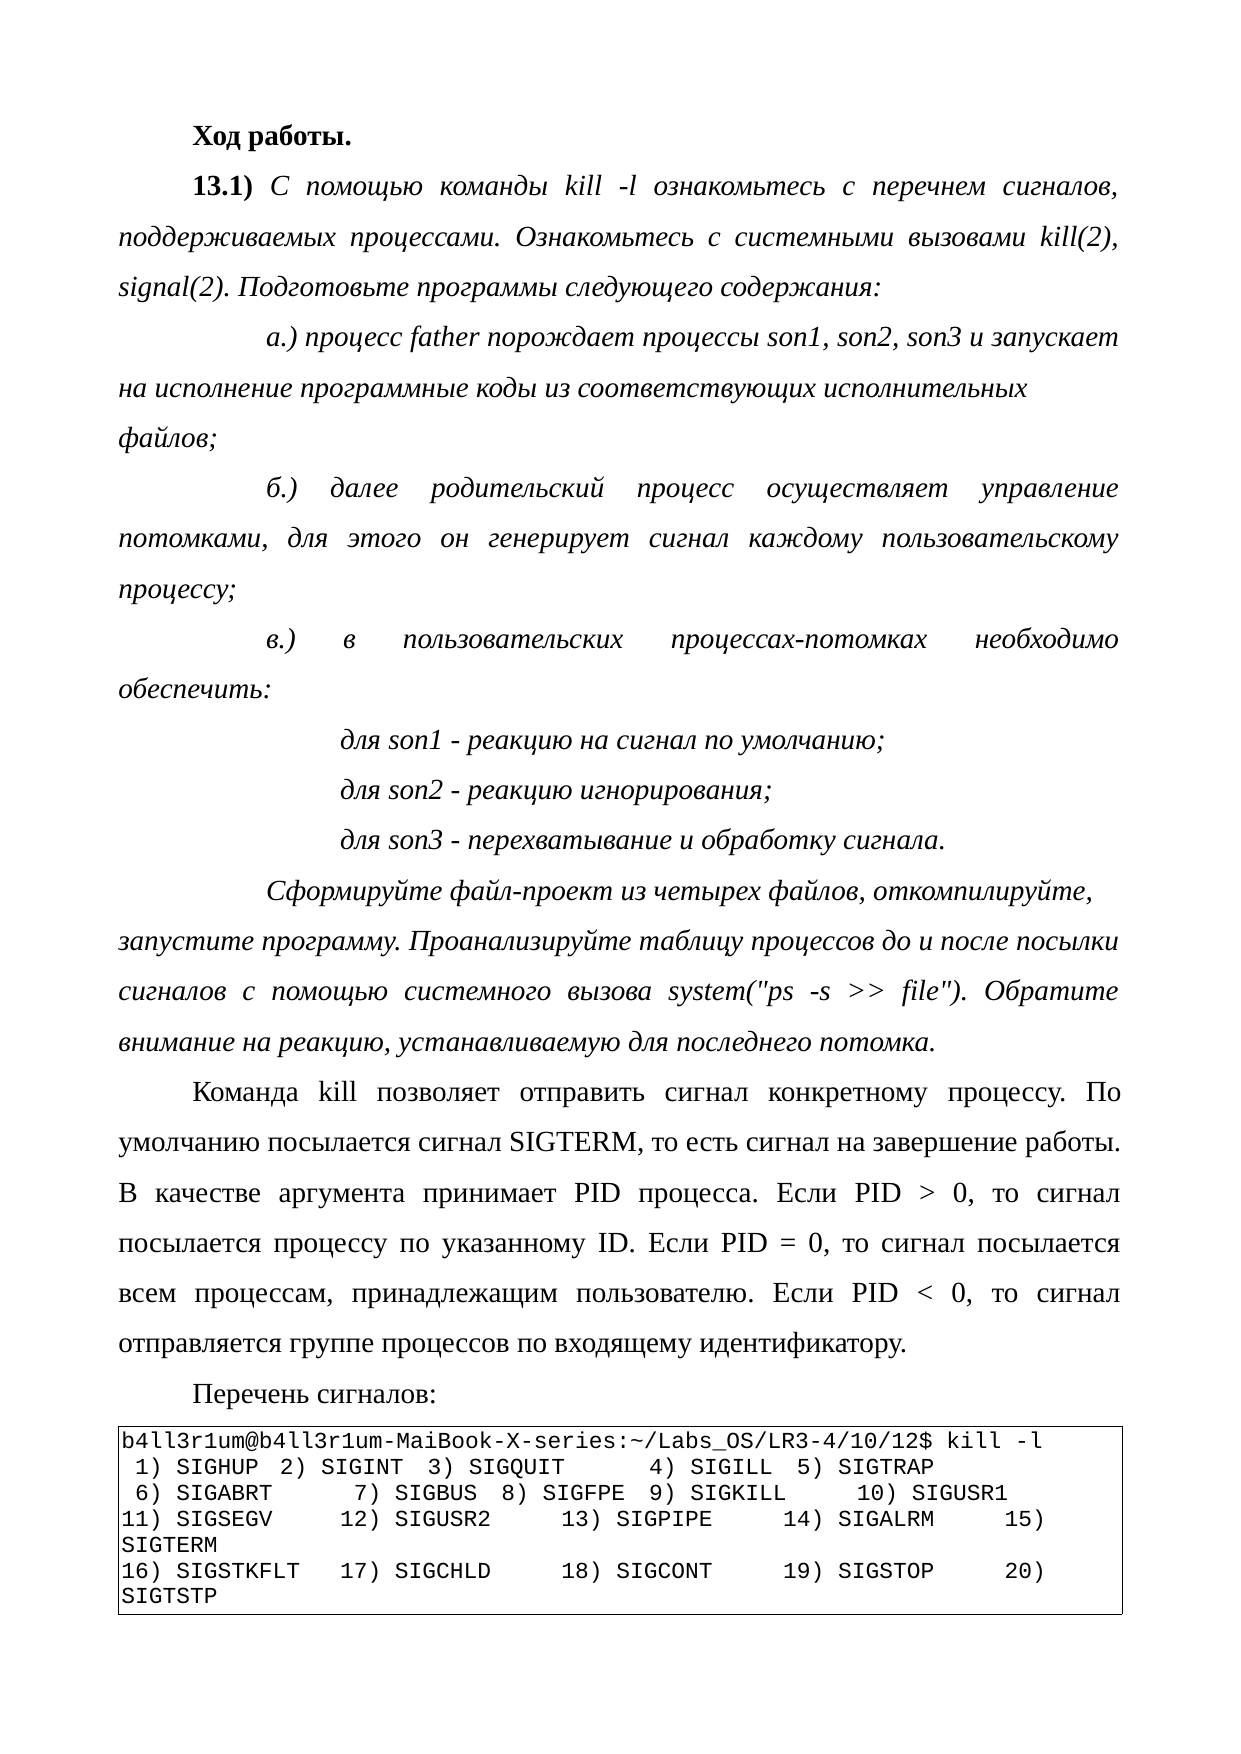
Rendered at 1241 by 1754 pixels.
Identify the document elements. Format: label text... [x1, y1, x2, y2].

text 6) SIGABRT 7) SIGBUS 8) SIGFPE 9) SIGKILL 10) SIGUSR1 [119, 1478, 1122, 1504]
text 16) SIGSTKFLT 17) SIGCHLD 18) SIGCONT 19) SIGSTOP 20) SIGTSTP [119, 1556, 1122, 1614]
text а.) процесс father порождает процессы son1, son2, son3 и запускает на исполнение программные коды из соответствующих исполнительных [118, 319, 1122, 403]
text 13.1) С помощью команды kill -l ознакомьтесь с перечнем сигналов, поддерживаемых процессами. Ознакомьтесь с системными вызовами kill(2), signal(2). Подготовьте программы следующего содержания: [118, 168, 1122, 303]
text Команда kill позволяет отправить сигнал конкретному процессу. По умолчанию посылается сигнал SIGTERM, то есть сигнал на завершение работы. В качестве аргумента принимает PID процесса. Если PID > 0, то сигнал посылается процессу по указанному ID. Если PID = 0, то сигнал посылается всем процессам, принадлежащим пользователю. Если PID < 0, то сигнал отправляется группе процессов по входящему идентификатору. [118, 1074, 1122, 1359]
text для son3 - перехватывание и обработку сигнала. [118, 822, 1122, 856]
text 11) SIGSEGV 12) SIGUSR2 13) SIGPIPE 14) SIGALRM 15) SIGTERM [119, 1504, 1122, 1556]
text запустите программу. Проанализируйте таблицу процессов до и после посылки сигналов с помощью системного вызова system("ps -s >> file"). Обратите внимание на реакцию, устанавливаемую для последнего потомка. [118, 923, 1122, 1057]
text для son2 - реакцию игнорирования; [118, 772, 1122, 806]
text в.) в пользовательских процессах-потомках необходимо обеспечить: [118, 621, 1122, 705]
text файлов; [118, 420, 1122, 453]
text Сформируйте файл-проект из четырех файлов, откомпилируйте, [118, 873, 1122, 906]
text б.) далее родительский процесс осуществляет управление потомками, для этого он генерирует сигнал каждому пользовательскому процессу; [118, 470, 1122, 604]
text b4ll3r1um@b4ll3r1um-MaiBook-X-series:~/Labs_OS/LR3-4/10/12$ kill -l [119, 1427, 1122, 1452]
text 1) SIGHUP 2) SIGINT 3) SIGQUIT 4) SIGILL 5) SIGTRAP [119, 1452, 1122, 1478]
text Ход работы. [118, 118, 1122, 152]
text Перечень сигналов: [118, 1376, 1122, 1409]
text для son1 - реакцию на сигнал по умолчанию; [118, 722, 1122, 755]
